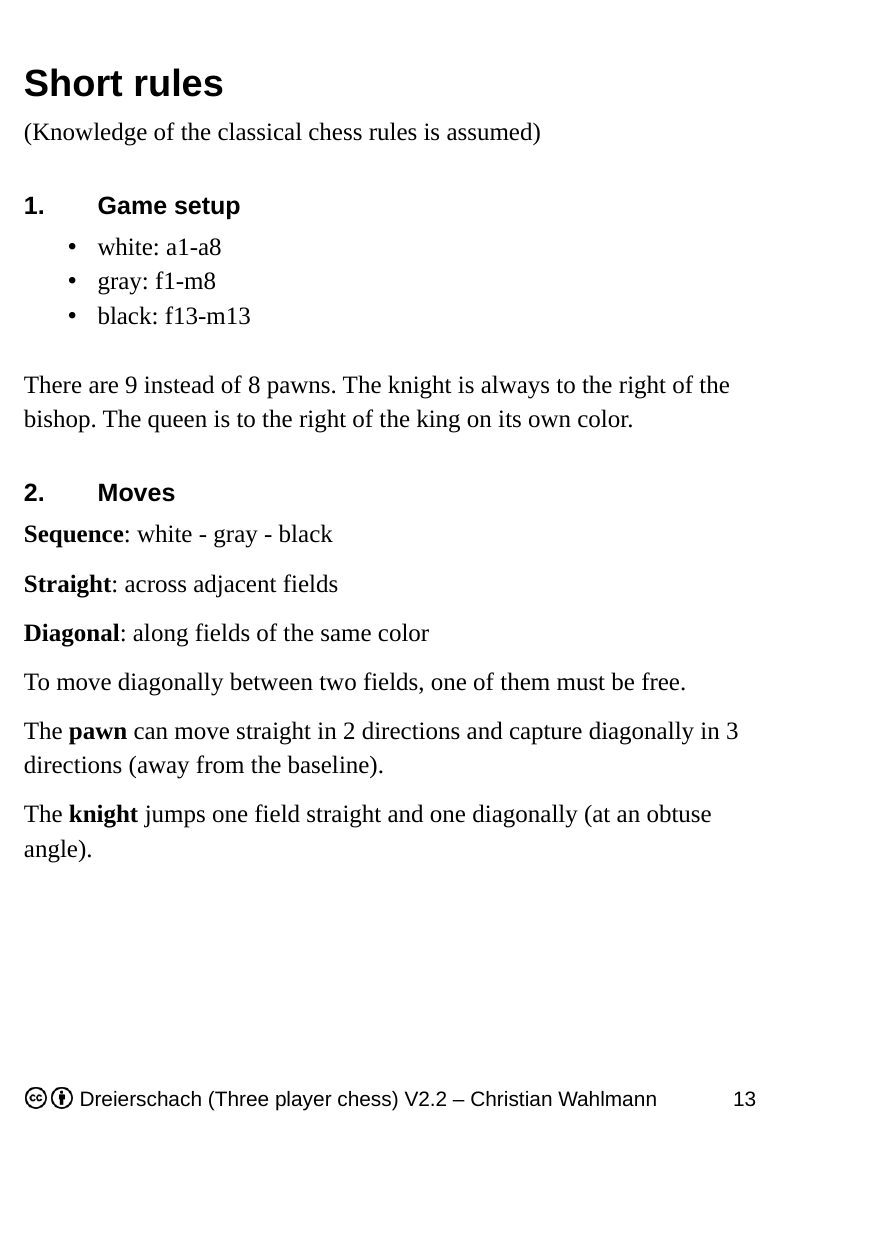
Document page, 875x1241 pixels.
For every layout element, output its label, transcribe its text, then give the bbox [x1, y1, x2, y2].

text There are 9 instead of 8 pawns. The knight is always to the right of the bishop. The queen is to the right of the king on its own color. [24, 370, 756, 433]
subtitle Moves [24, 478, 756, 507]
list black: f13-m13 [68, 301, 756, 329]
text (Knowledge of the classical chess rules is assumed) [24, 117, 756, 145]
text Straight: across adjacent fields [24, 569, 756, 597]
text To move diagonally between two fields, one of them must be free. [24, 667, 756, 696]
text The knight jumps one field straight and one diagonally (at an obtuse angle). [24, 799, 756, 863]
text Sequence: white - gray - black [24, 519, 756, 548]
picture [23, 1085, 74, 1110]
subtitle Short rules [24, 60, 756, 104]
list white: a1-a8 [68, 232, 756, 261]
text The pawn can move straight in 2 directions and capture diagonally in 3 directions (away from the baseline). [24, 716, 756, 779]
list gray: f1-m8 [68, 266, 756, 295]
text Diagonal: along fields of the same color [24, 618, 756, 646]
subtitle Game setup [24, 191, 756, 219]
